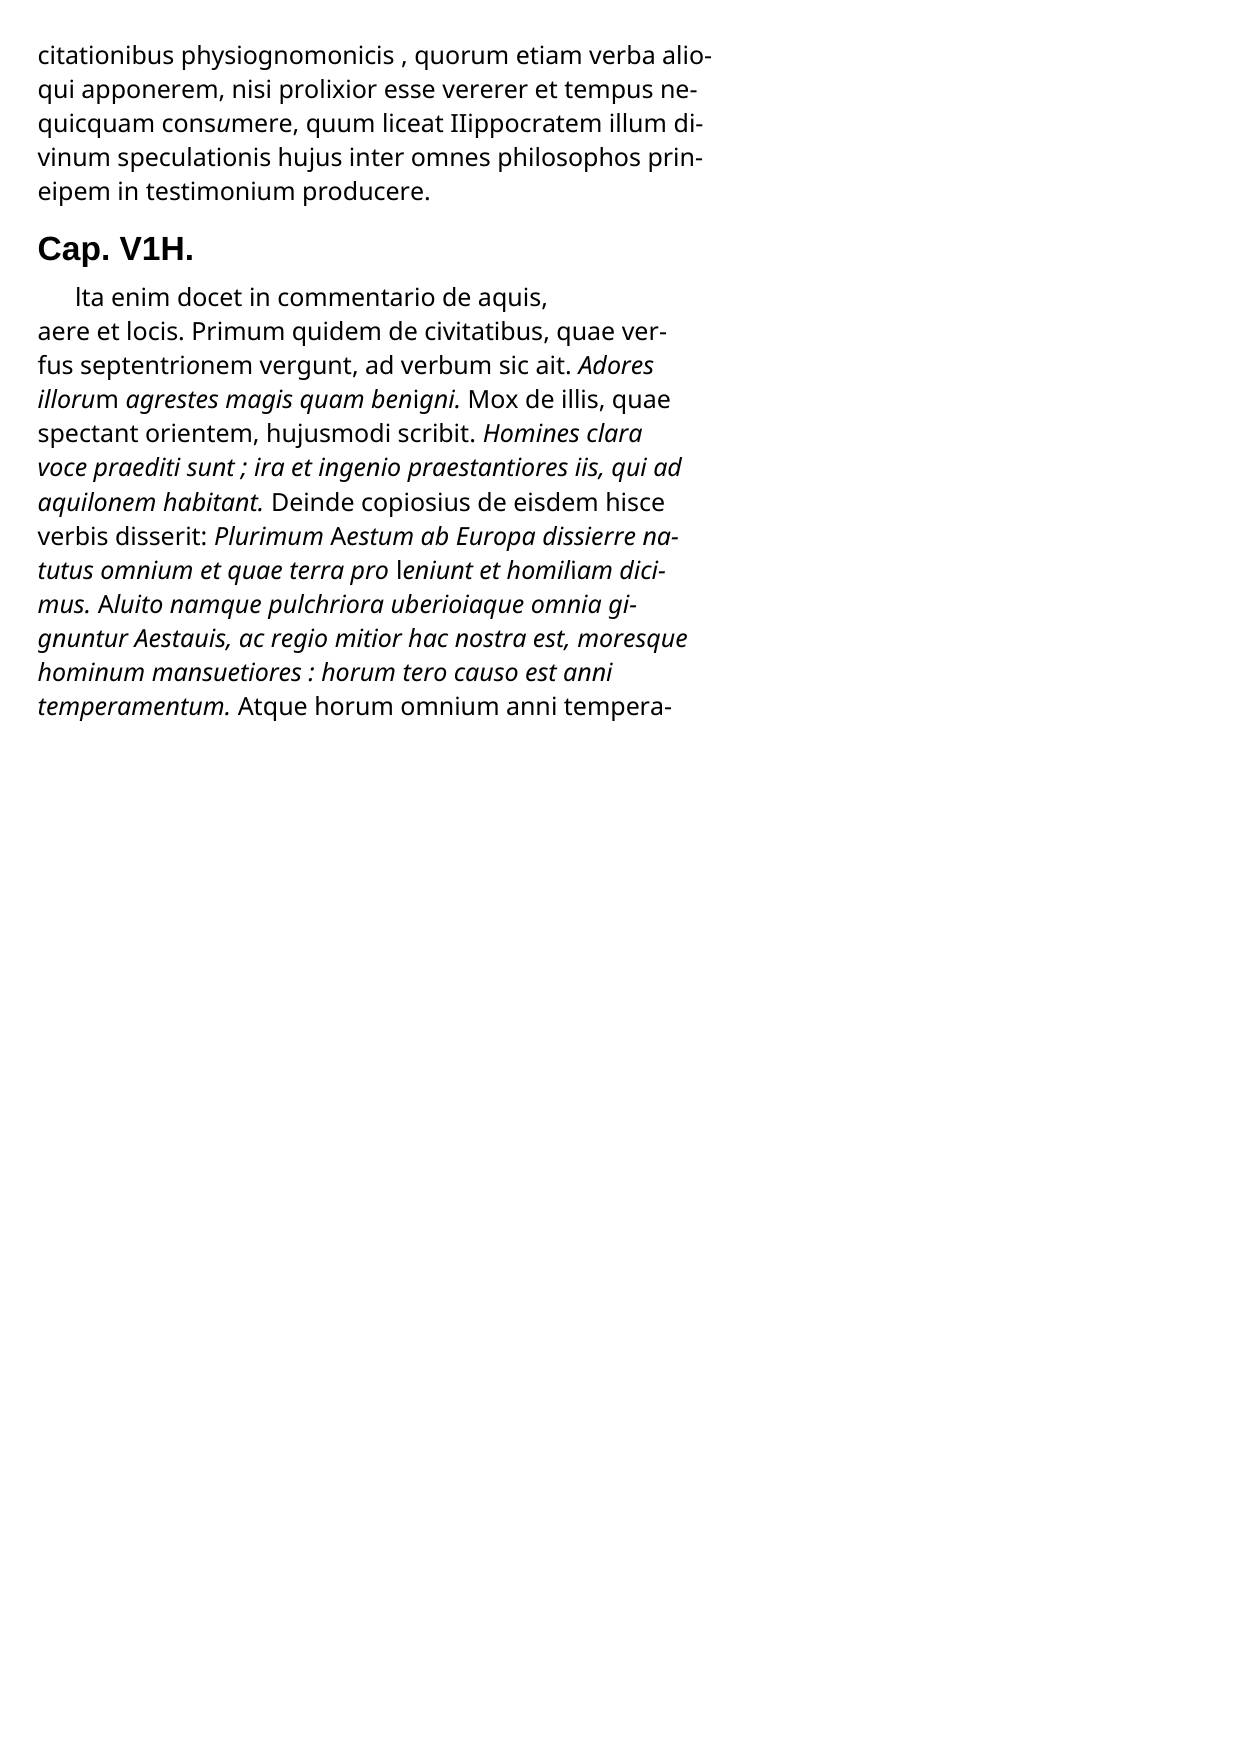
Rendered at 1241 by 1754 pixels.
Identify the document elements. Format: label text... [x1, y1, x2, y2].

text lta enim docet in commentario de aquis, aere et locis. Primum quidem de civitatibus, quae ver- fus septentrionem vergunt, ad verbum sic ait. Adores illorum agrestes magis quam benigni. Mox de illis, quae spectant orientem, hujusmodi scribit. Homines clara voce praediti sunt ; ira et ingenio praestantiores iis, qui ad aquilonem habitant. Deinde copiosius de eisdem hisce verbis disserit: Plurimum Aestum ab Europa dissierre na- tutus omnium et quae terra pro leniunt et homiliam dici- mus. Aluito namque pulchriora uberioiaque omnia gi- gnuntur Aestauis, ac regio mitior hac nostra est, moresque hominum mansuetiores : horum tero causo est anni temperamentum. Atque horum omnium anni tempera- [37, 280, 1203, 723]
subtitle Cap. V1H. [37, 229, 1203, 267]
text citationibus physiognomonicis , quorum etiam verba alio- qui apponerem, nisi prolixior esse vererer et tempus ne- quicquam consumere, quum liceat IIippocratem illum di- vinum speculationis hujus inter omnes philosophos prin- eipem in testimonium producere. [37, 37, 1203, 208]
